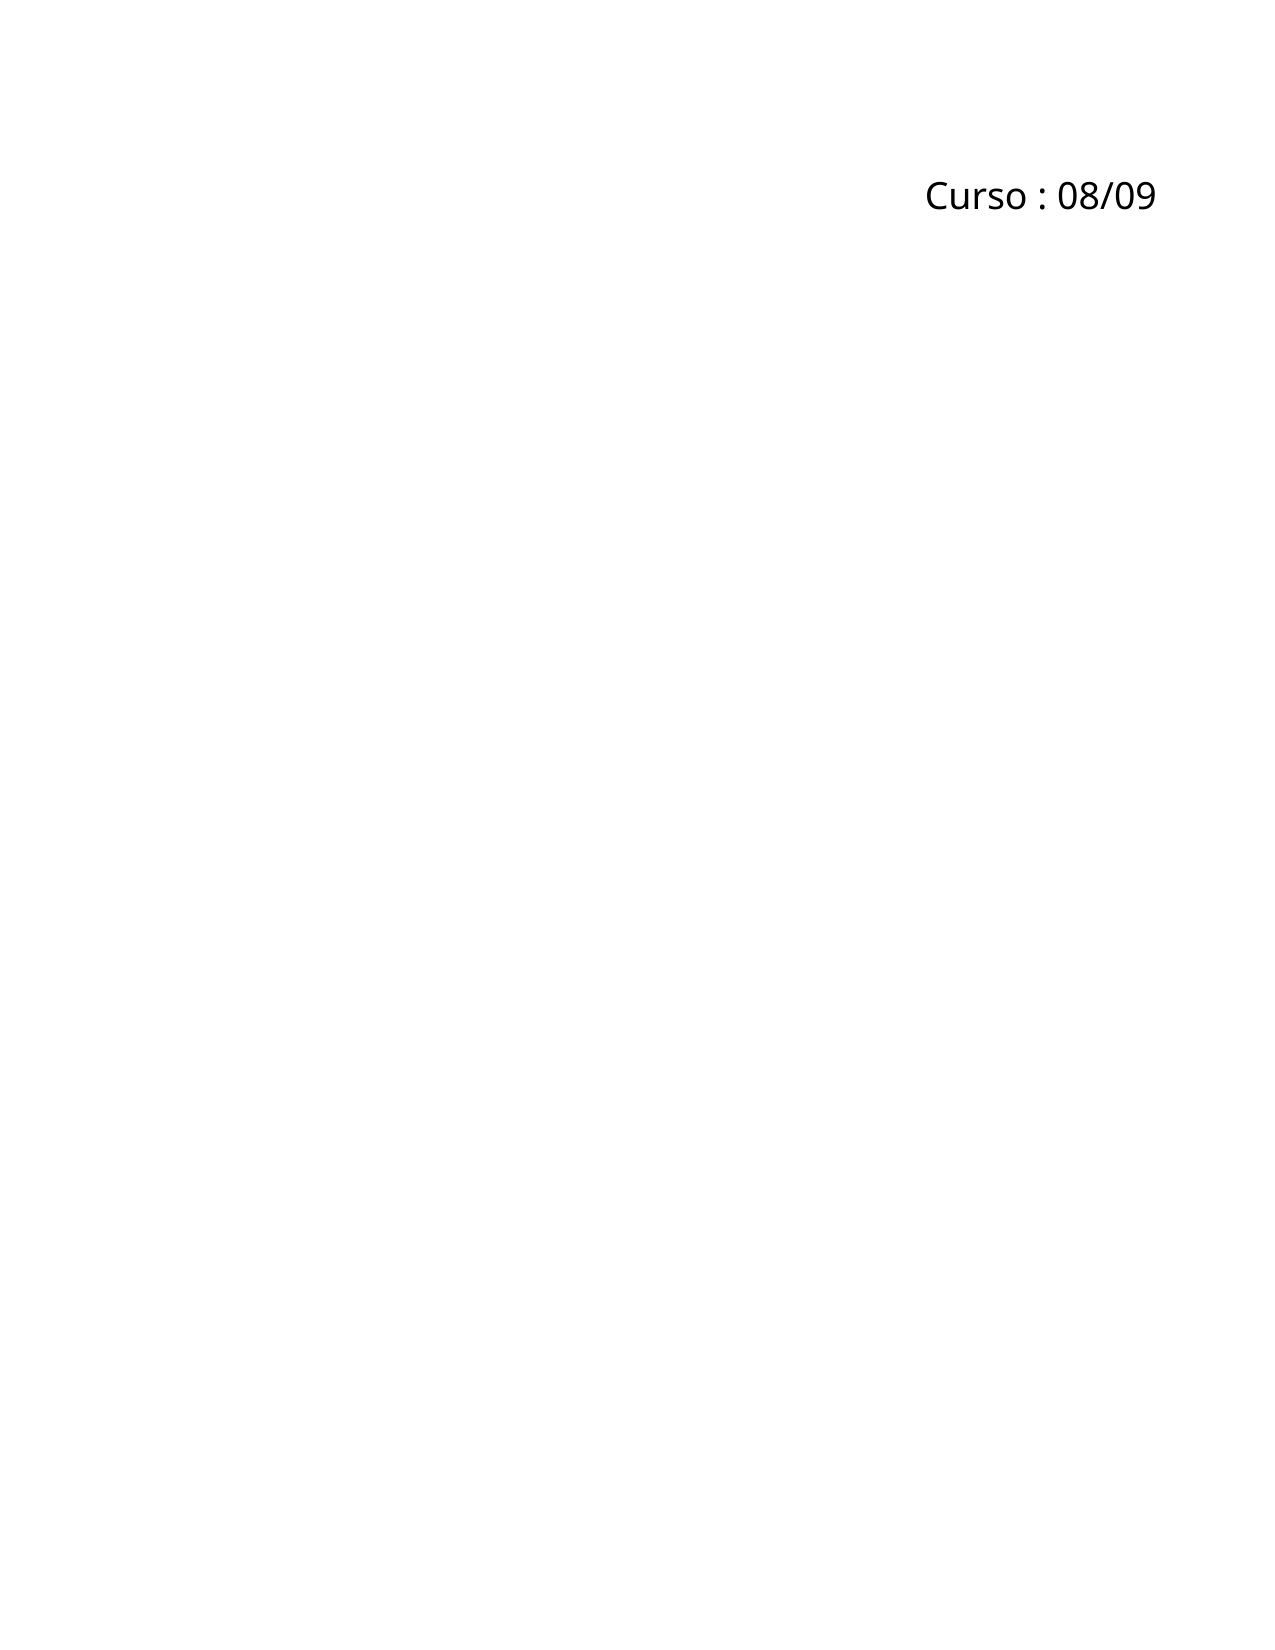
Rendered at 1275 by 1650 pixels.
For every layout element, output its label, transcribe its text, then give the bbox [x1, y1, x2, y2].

text Curso : 08/09 [118, 169, 1157, 220]
